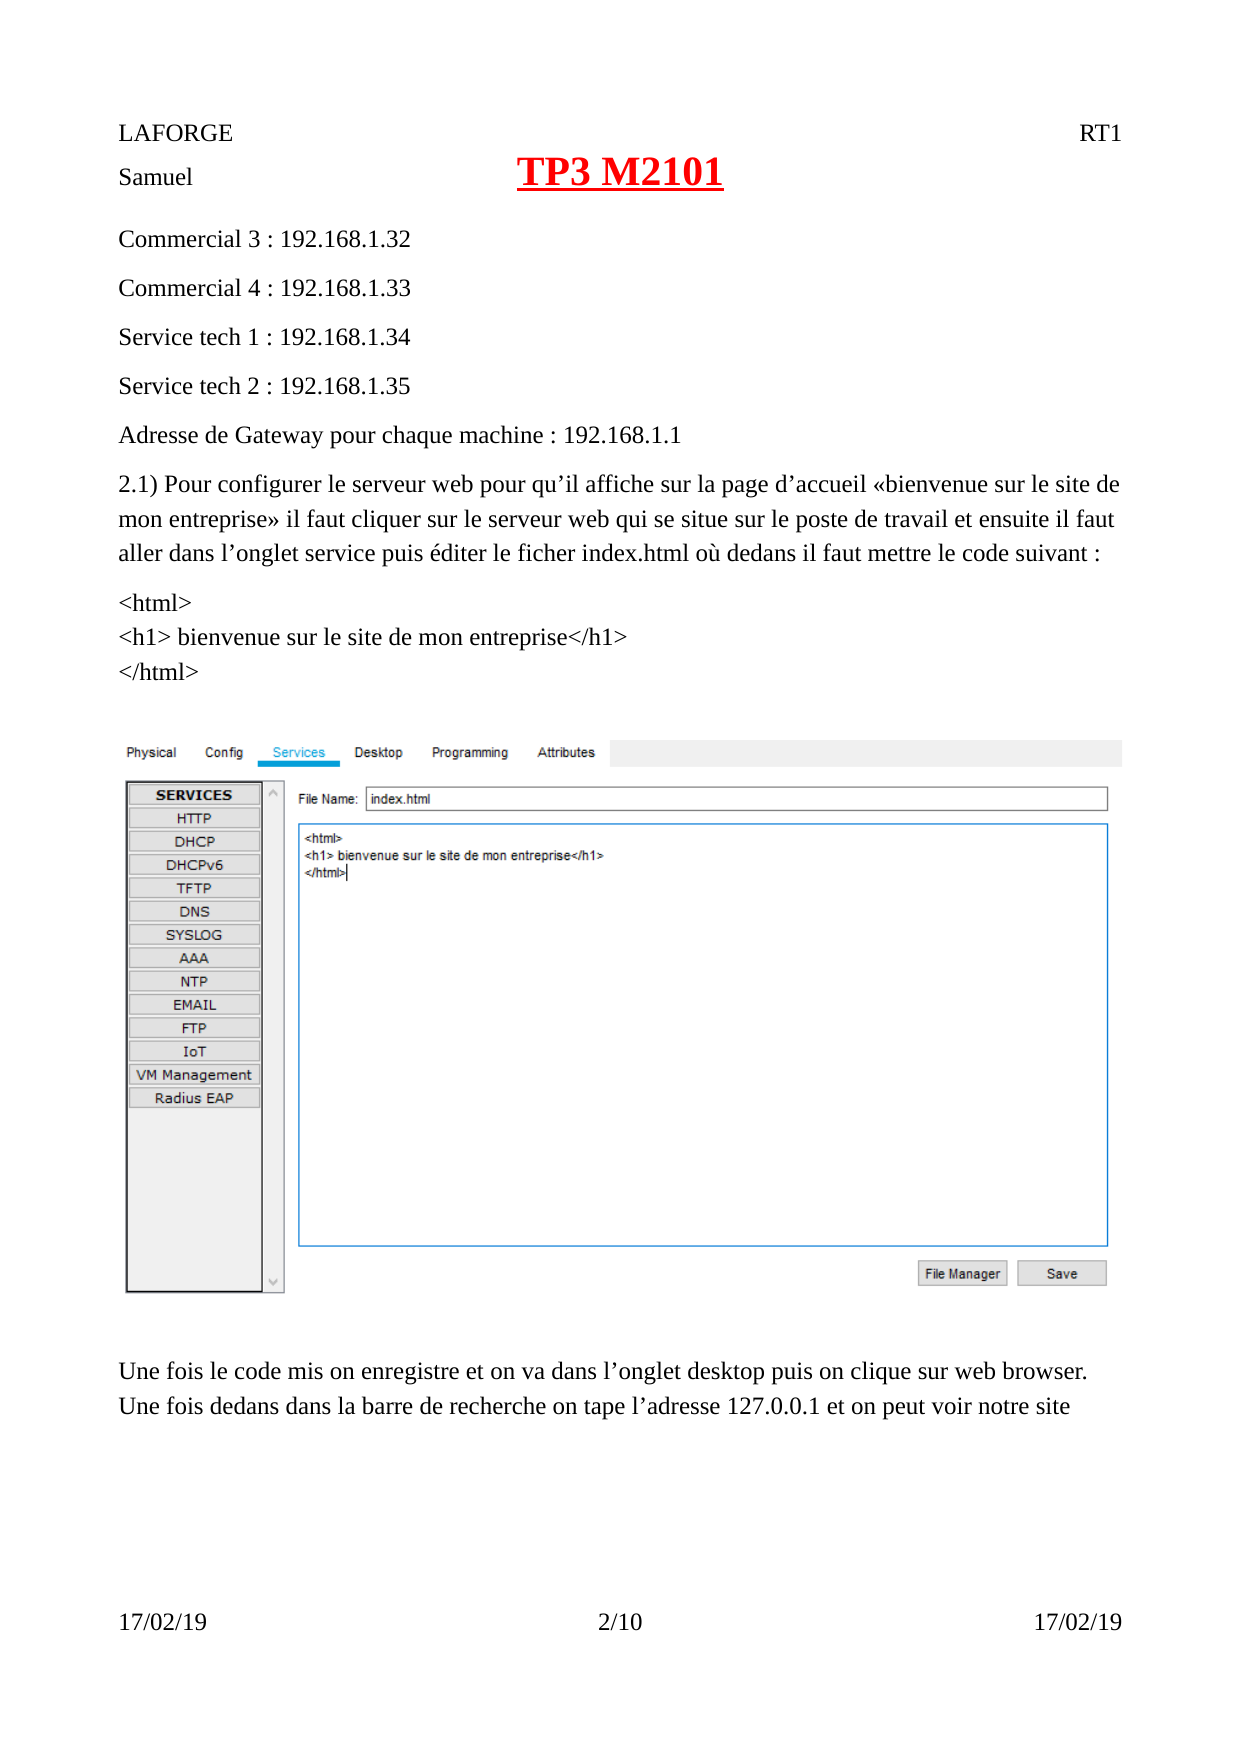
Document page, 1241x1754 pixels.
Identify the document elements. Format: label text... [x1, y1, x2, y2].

text Service tech 1 : 192.168.1.34 [118, 322, 1122, 351]
text Commercial 3 : 192.168.1.32 [118, 224, 1122, 253]
text Commercial 4 : 192.168.1.33 [118, 273, 1122, 302]
text </html> [118, 657, 1122, 685]
text Adresse de Gateway pour chaque machine : 192.168.1.1 [118, 421, 1122, 449]
text <html> [118, 588, 1122, 616]
picture [118, 740, 1123, 1302]
text Une fois le code mis on enregistre et on va dans l’onglet desktop puis on clique sur web browser. Une fois dedans dans la barre de recherche on tape l’adresse 127.0.0.1 et on peut voir notre site [118, 1356, 1122, 1419]
text <h1> bienvenue sur le site de mon entreprise</h1> [118, 622, 1122, 651]
text 2.1) Pour configurer le serveur web pour qu’il affiche sur la page d’accueil «bienvenue sur le site de mon entreprise» il faut cliquer sur le serveur web qui se situe sur le poste de travail et ensuite il faut aller dans l’onglet service puis éditer le ficher index.html où dedans il faut mettre le code suivant : [118, 469, 1122, 567]
text Service tech 2 : 192.168.1.35 [118, 371, 1122, 400]
